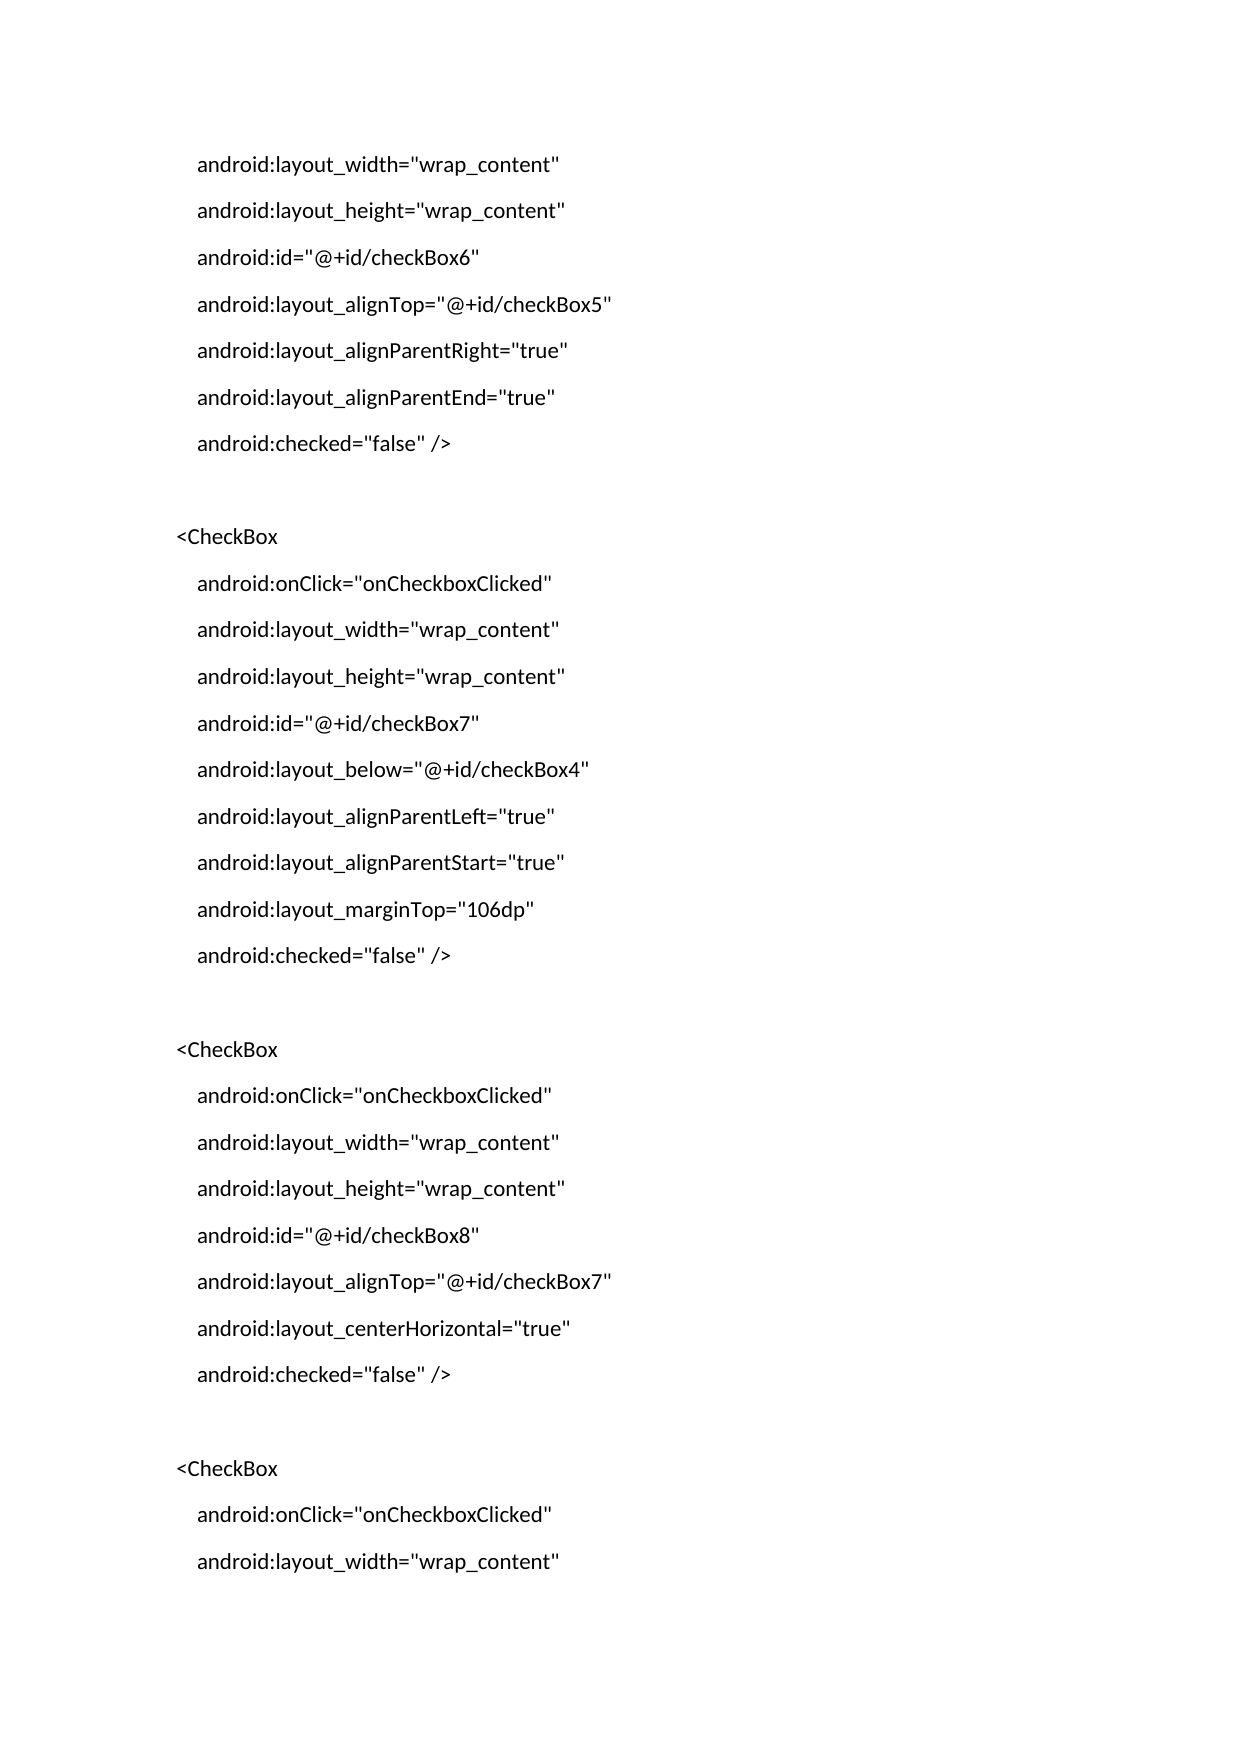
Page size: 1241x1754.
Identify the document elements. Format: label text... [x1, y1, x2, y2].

text android:layout_alignParentEnd="true" [150, 383, 1090, 411]
text android:layout_width="wrap_content" [150, 616, 1090, 644]
text android:onClick="onCheckboxClicked" [150, 569, 1090, 597]
text android:checked="false" /> [150, 1361, 1090, 1389]
text <CheckBox [150, 1035, 1090, 1063]
text android:checked="false" /> [150, 429, 1090, 457]
text android:layout_alignTop="@+id/checkBox5" [150, 290, 1090, 318]
text android:layout_height="wrap_content" [150, 662, 1090, 690]
text <CheckBox [150, 522, 1090, 551]
text android:layout_centerHorizontal="true" [150, 1314, 1090, 1342]
text android:onClick="onCheckboxClicked" [150, 1081, 1090, 1109]
text android:id="@+id/checkBox6" [150, 243, 1090, 271]
text <CheckBox [150, 1454, 1090, 1482]
text android:id="@+id/checkBox7" [150, 709, 1090, 737]
text android:onClick="onCheckboxClicked" [150, 1500, 1090, 1528]
text android:layout_width="wrap_content" [150, 1128, 1090, 1156]
text android:checked="false" /> [150, 942, 1090, 969]
text android:layout_alignParentStart="true" [150, 848, 1090, 876]
text android:layout_height="wrap_content" [150, 1174, 1090, 1202]
text android:layout_alignParentLeft="true" [150, 802, 1090, 830]
text android:layout_width="wrap_content" [150, 150, 1090, 178]
text android:layout_marginTop="106dp" [150, 895, 1090, 923]
text android:layout_width="wrap_content" [150, 1547, 1090, 1575]
text android:layout_alignTop="@+id/checkBox7" [150, 1267, 1090, 1296]
text android:layout_alignParentRight="true" [150, 336, 1090, 364]
text android:id="@+id/checkBox8" [150, 1221, 1090, 1249]
text android:layout_height="wrap_content" [150, 197, 1090, 224]
text android:layout_below="@+id/checkBox4" [150, 755, 1090, 783]
